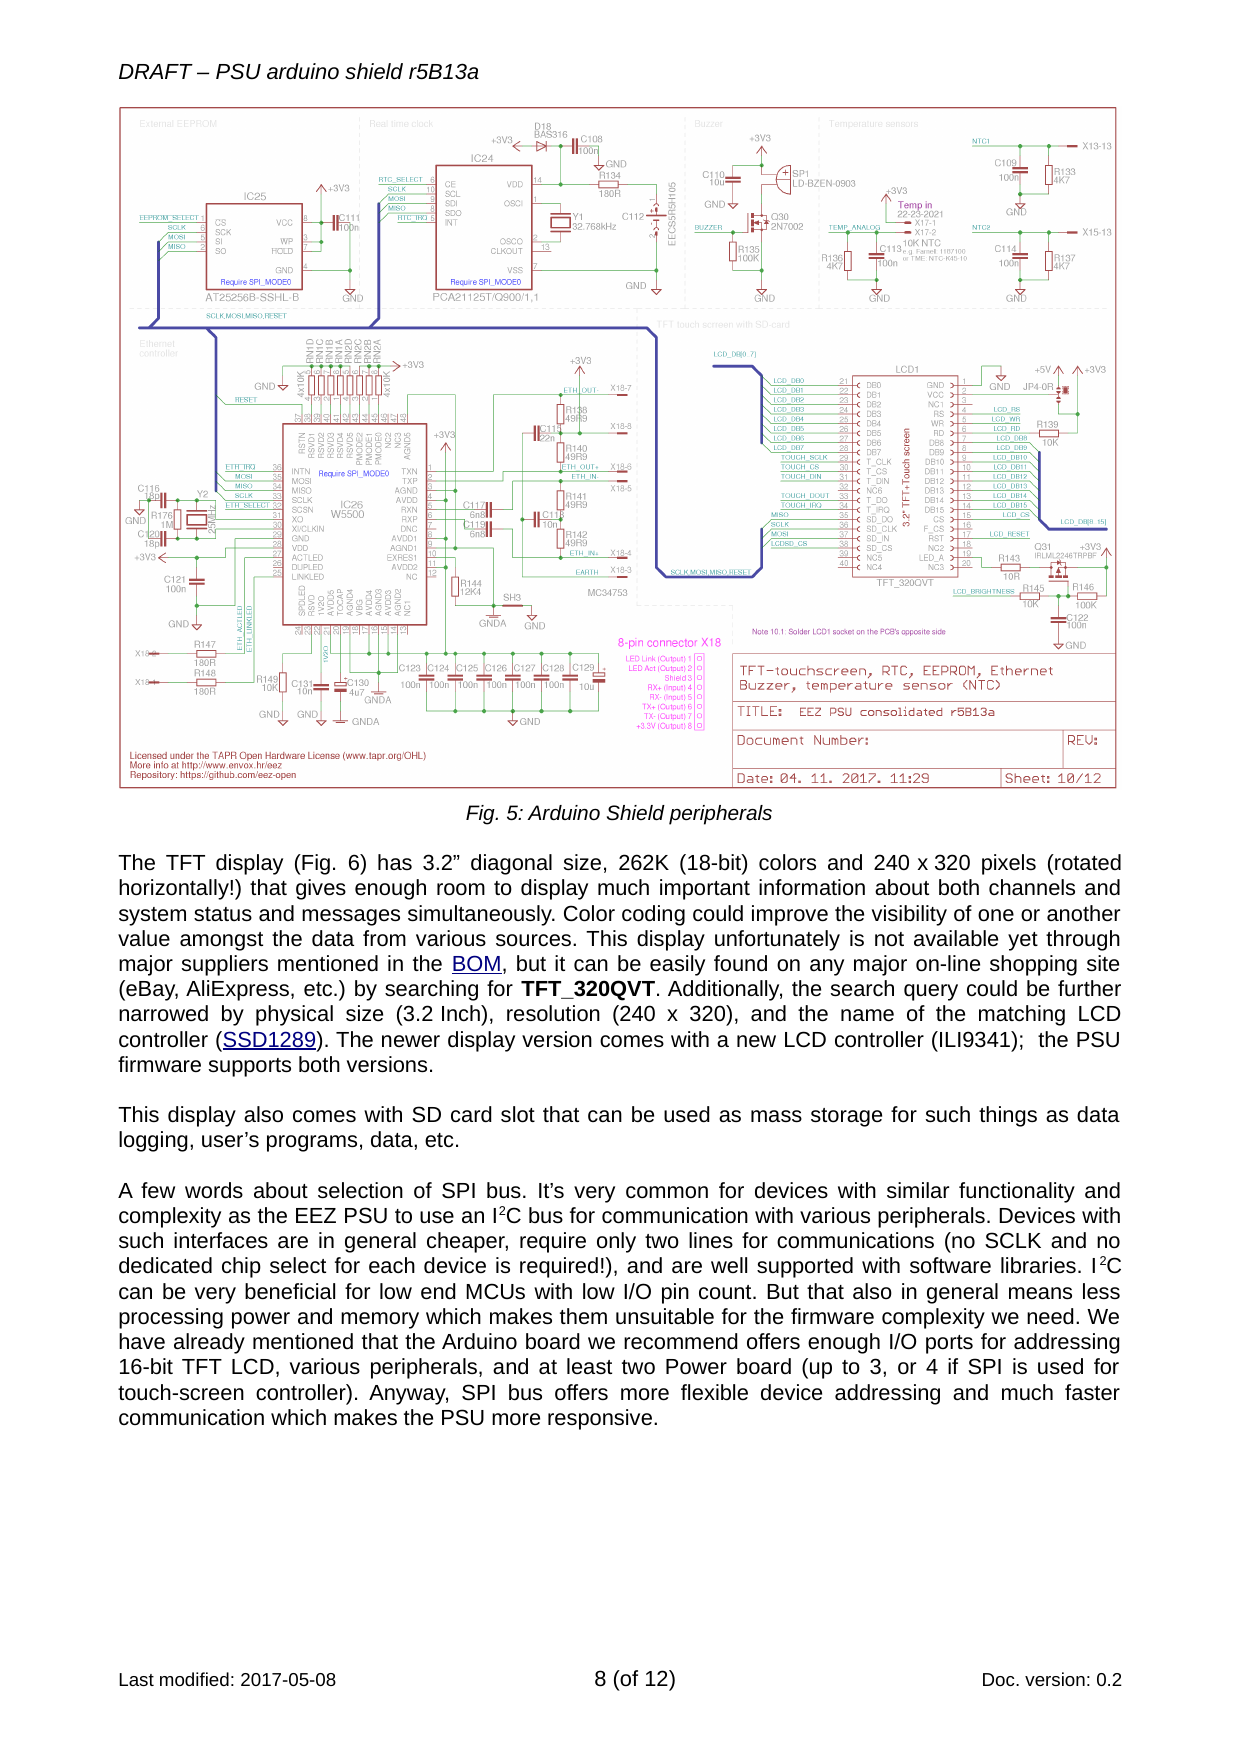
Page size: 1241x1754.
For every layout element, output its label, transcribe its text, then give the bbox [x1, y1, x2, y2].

picture [118, 106, 1123, 790]
text A few words about selection of SPI bus. It’s very common for devices with similar functionality and complexity as the EEZ PSU to use an I2C bus for communication with various peripherals. Devices with such interfaces are in general cheaper, require only two lines for communications (no SCLK and no dedicated chip select for each device is required!), and are well supported with software libraries. I2C can be very beneficial for low end MCUs with low I/O pin count. But that also in general means less processing power and memory which makes them unsuitable for the firmware complexity we need. We have already mentioned that the Arduino board we recommend offers enough I/O ports for addressing 16-bit TFT LCD, various peripherals, and at least two Power board (up to 3, or 4 if SPI is used for touch-screen controller). Anyway, SPI bus offers more flexible device addressing and much faster communication which makes the PSU more responsive. [118, 1178, 1122, 1430]
text The TFT display (Fig. 6) has 3.2” diagonal size, 262K (18-bit) colors and 240 x 320 pixels (rotated horizontally!) that gives enough room to display much important information about both channels and system status and messages simultaneously. Color coding could improve the visibility of one or another value amongst the data from various sources. This display unfortunately is not available yet through major suppliers mentioned in the BOM, but it can be easily found on any major on-line shopping site (eBay, AliExpress, etc.) by searching for TFT_320QVT. Additionally, the search query could be further narrowed by physical size (3.2 Inch), resolution (240 x 320), and the name of the matching LCD controller (SSD1289). The newer display version comes with a new LCD controller (ILI9341); the PSU firmware supports both versions. [118, 850, 1122, 1077]
text Fig. 5: Arduino Shield peripherals [118, 790, 1122, 825]
text This display also comes with SD card slot that can be used as mass storage for such things as data logging, user’s programs, data, etc. [118, 1102, 1122, 1153]
